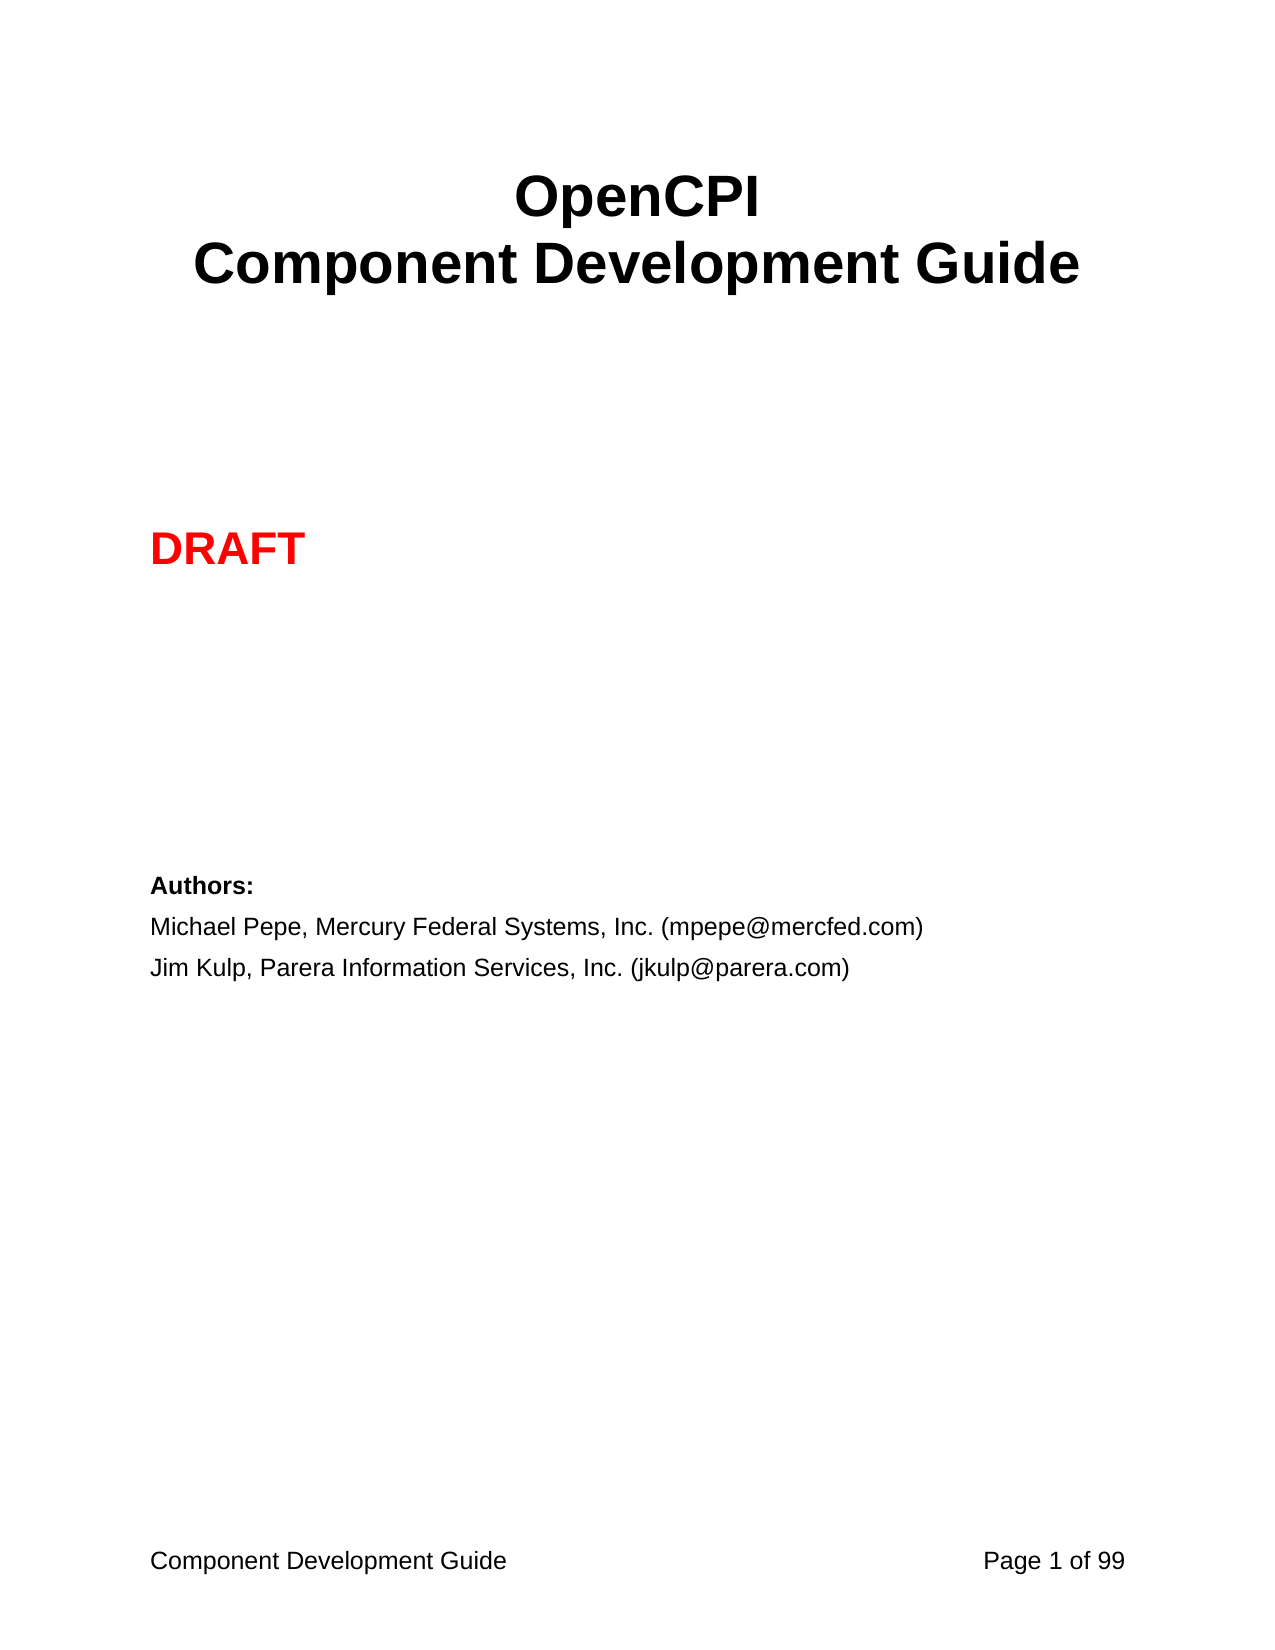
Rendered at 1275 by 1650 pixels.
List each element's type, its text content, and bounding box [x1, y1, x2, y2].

text OpenCPI Component Development Guide [150, 162, 1125, 296]
text Michael Pepe, Mercury Federal Systems, Inc. (mpepe@mercfed.com) [150, 912, 1125, 941]
text Authors: [150, 871, 1125, 900]
text DRAFT [150, 521, 1125, 574]
text Jim Kulp, Parera Information Services, Inc. (jkulp@parera.com) [150, 953, 1125, 981]
